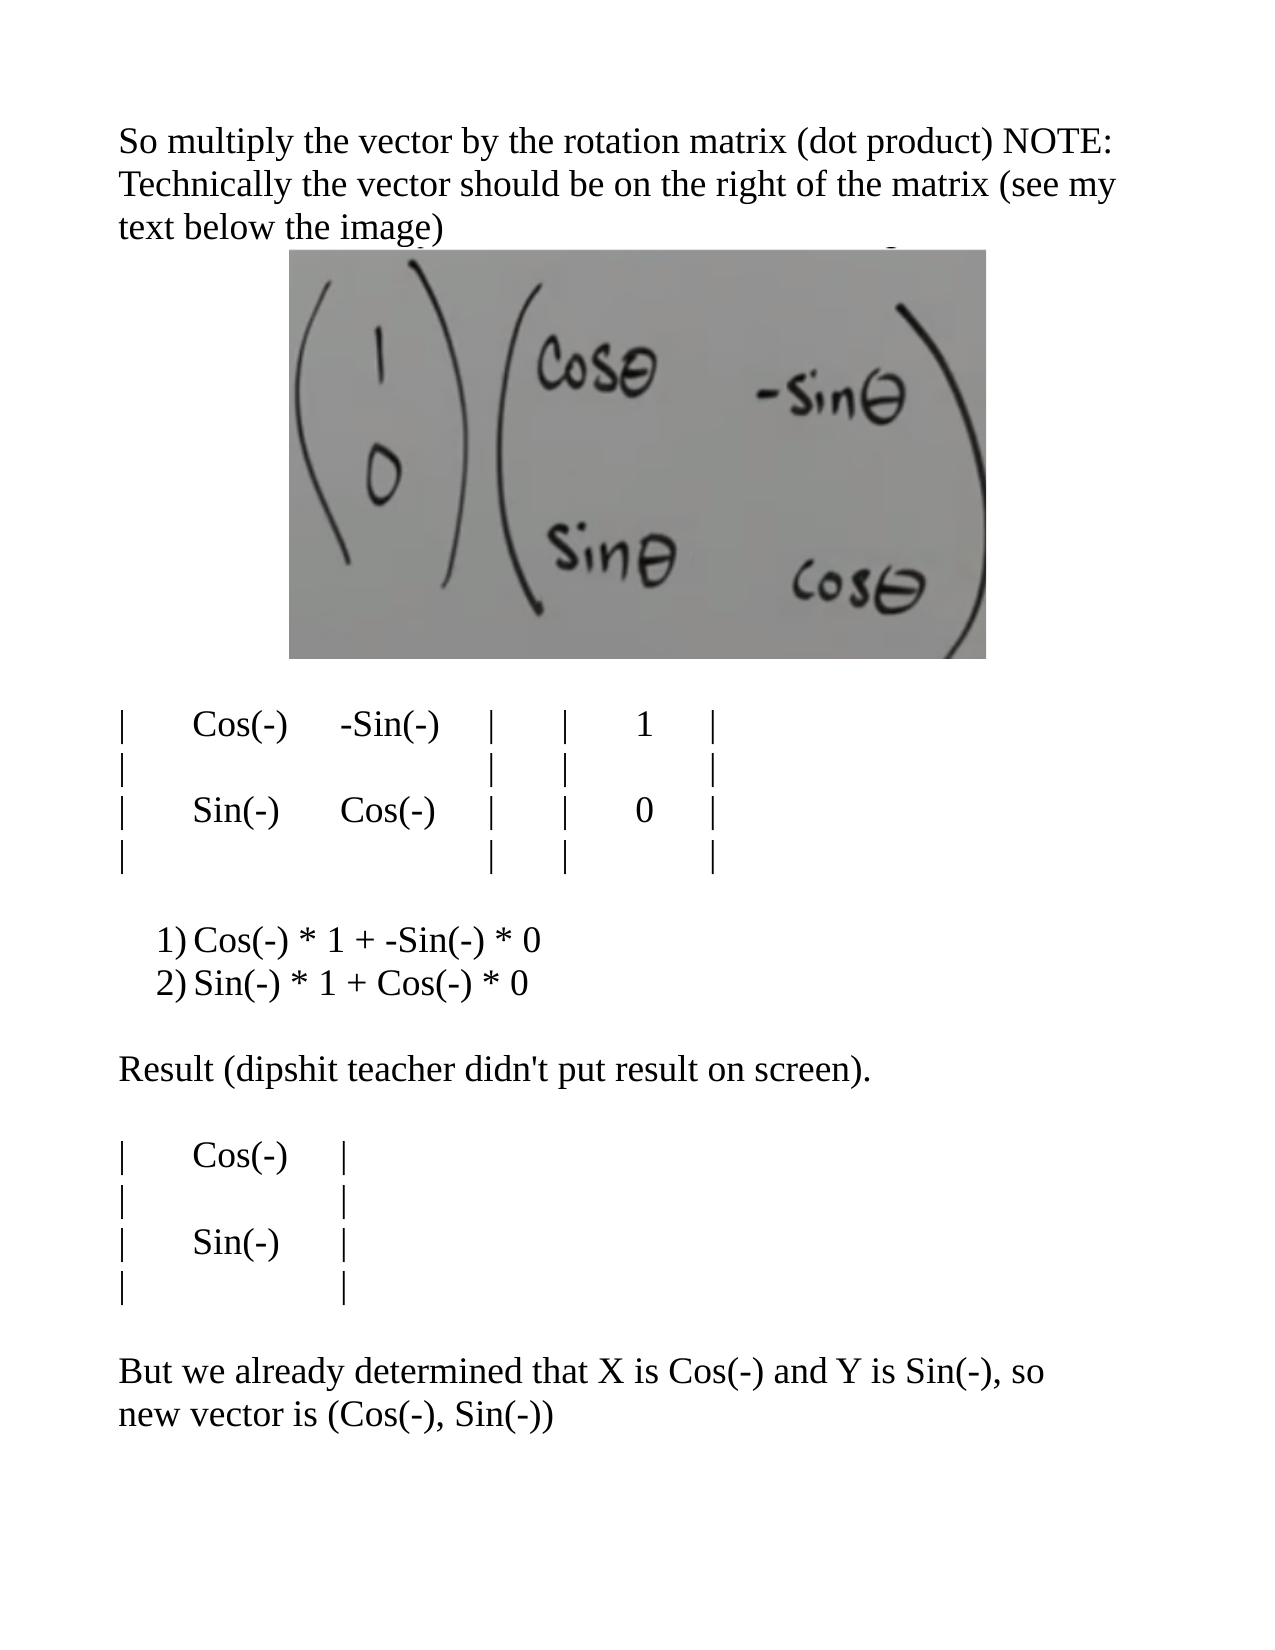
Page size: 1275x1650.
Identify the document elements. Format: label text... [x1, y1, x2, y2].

text | | [118, 1262, 1157, 1305]
text | Cos(-) -Sin(-) | | 1 | [118, 702, 1157, 745]
text | Cos(-) | [118, 1133, 1157, 1176]
text | Sin(-) | [118, 1219, 1157, 1262]
text | | | | [118, 745, 1157, 788]
text So multiply the vector by the rotation matrix (dot product) NOTE: Technically the vector should be on the right of the matrix (see my text below the image) [118, 118, 1157, 247]
list Cos(-) * 1 + -Sin(-) * 0 [156, 917, 1157, 960]
text But we already determined that X is Cos(-) and Y is Sin(-), so [118, 1348, 1157, 1392]
text | Sin(-) Cos(-) | | 0 | [118, 788, 1157, 831]
list Sin(-) * 1 + Cos(-) * 0 [156, 960, 1157, 1003]
text new vector is (Cos(-), Sin(-)) [118, 1392, 1157, 1435]
text Result (dipshit teacher didn't put result on screen). [118, 1047, 1157, 1090]
text | | [118, 1176, 1157, 1219]
picture [289, 247, 987, 659]
text | | | | [118, 831, 1157, 874]
